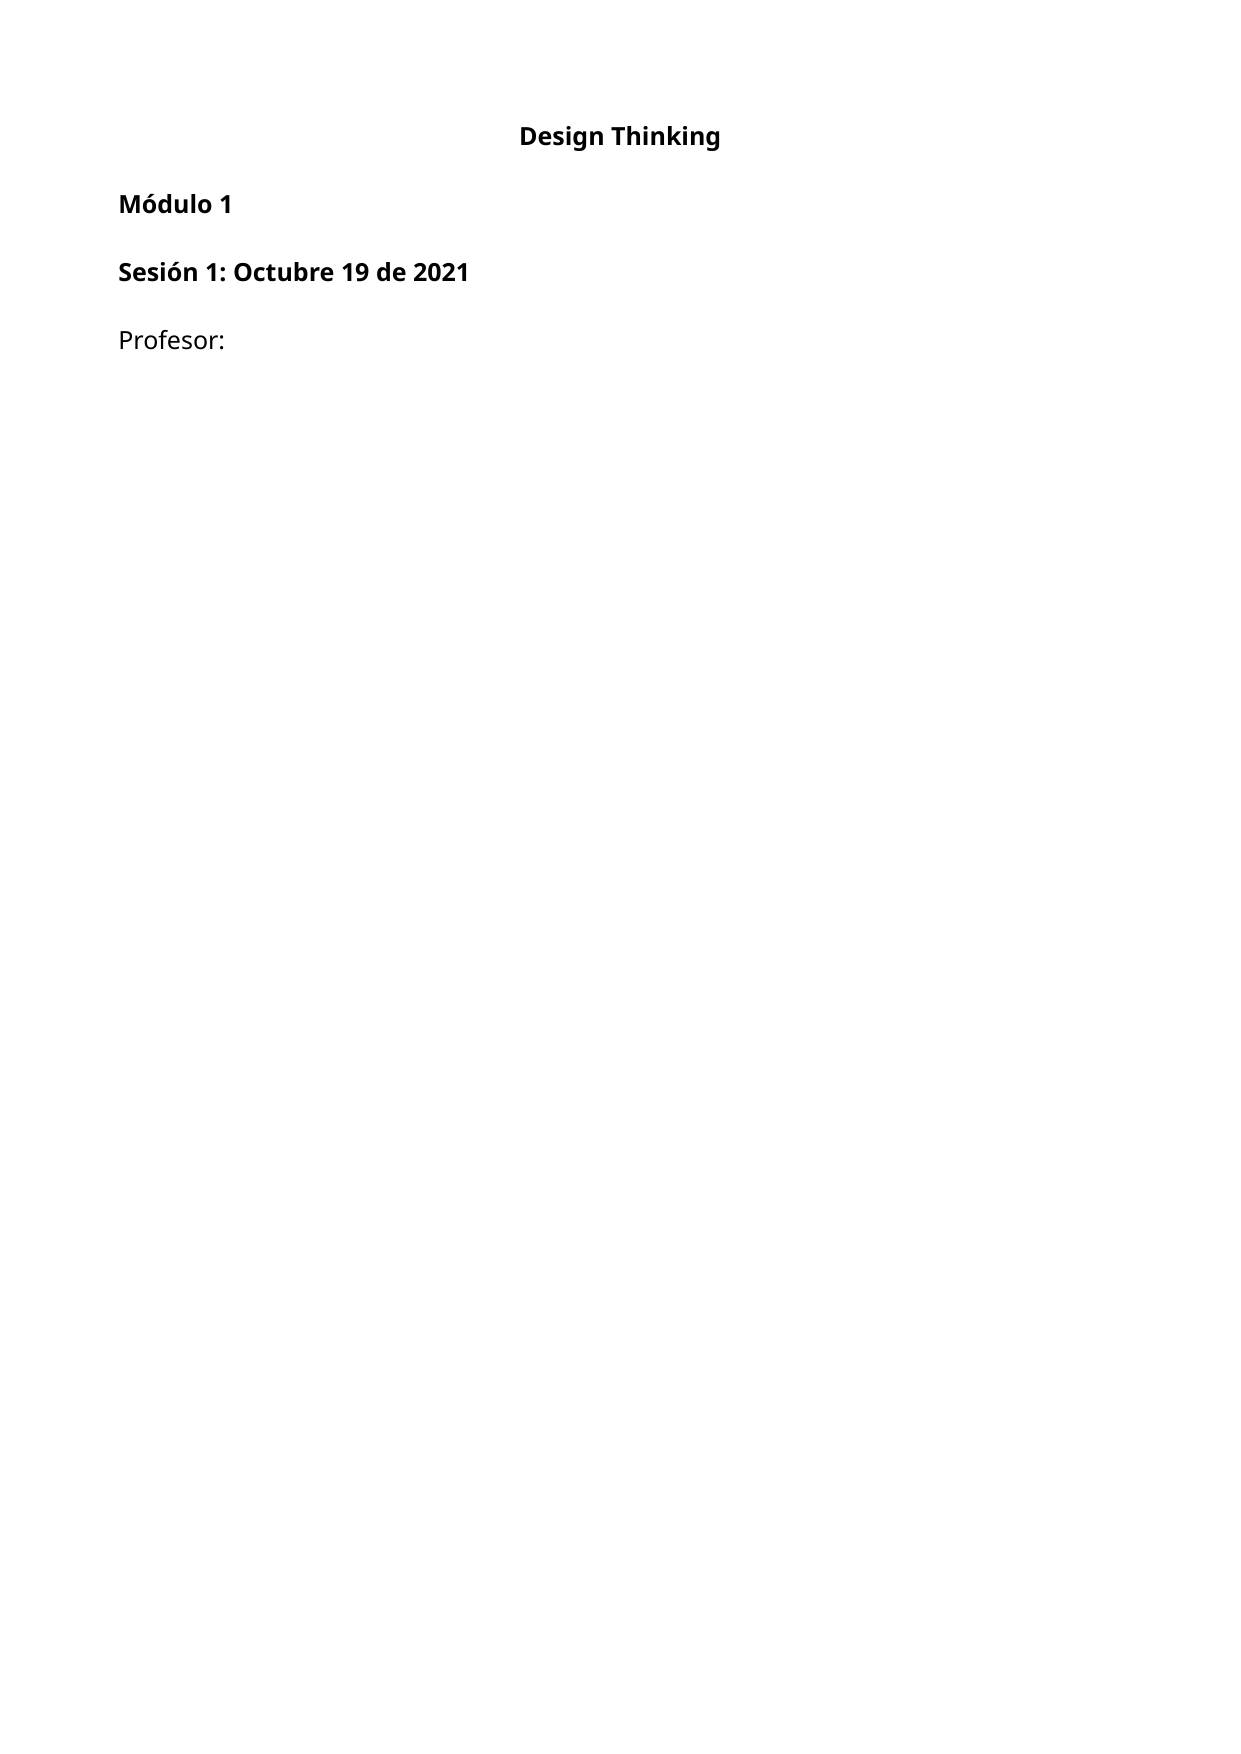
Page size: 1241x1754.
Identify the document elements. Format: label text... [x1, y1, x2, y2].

text Design Thinking [118, 118, 1122, 152]
text Sesión 1: Octubre 19 de 2021 [118, 254, 1122, 288]
text Profesor: [118, 322, 1122, 357]
text Módulo 1 [118, 186, 1122, 220]
